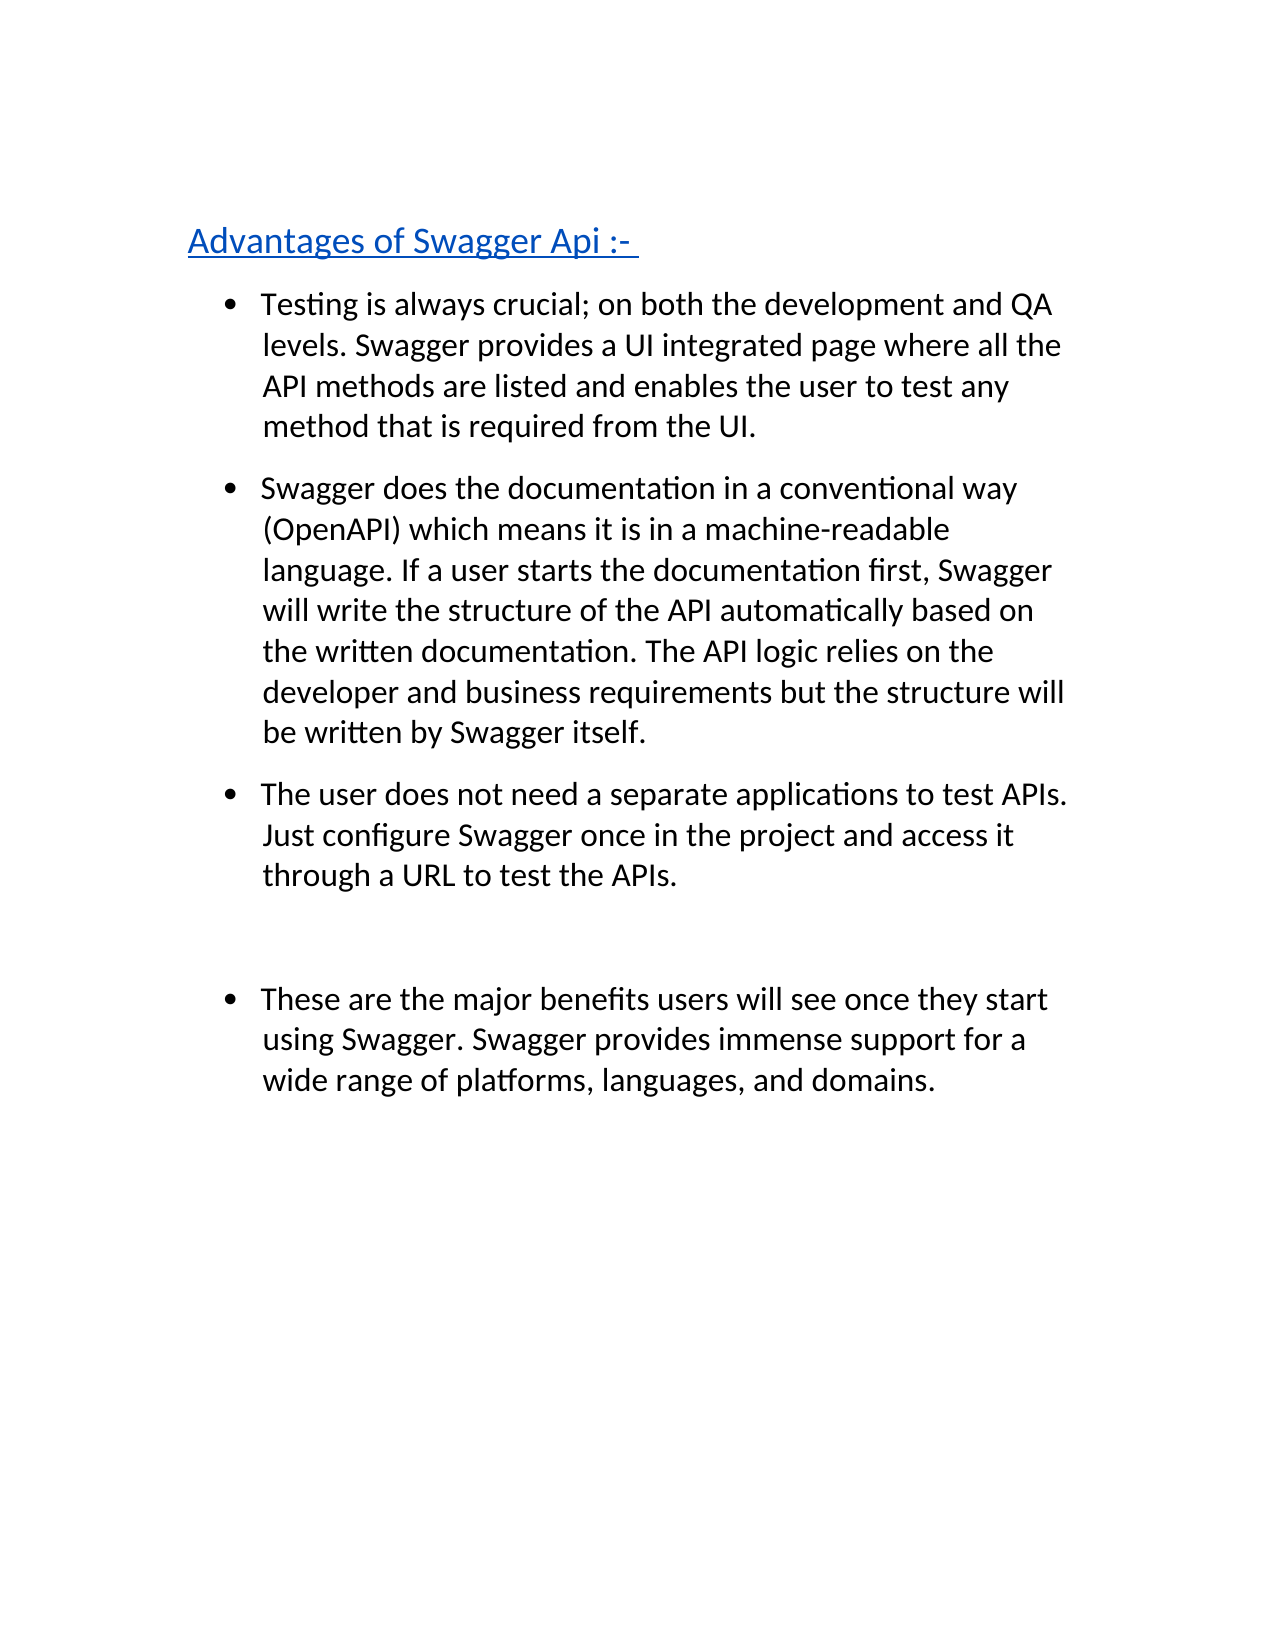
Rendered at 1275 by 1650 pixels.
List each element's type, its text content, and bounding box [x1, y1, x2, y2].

list Testing is always crucial; on both the development and QA levels. Swagger provides a UI integrated page where all the API methods are listed and enables the user to test any method that is required from the UI. [225, 283, 1087, 446]
text Advantages of Swagger Api :- [187, 217, 1087, 262]
list The user does not need a separate applications to test APIs. Just configure Swagger once in the project and access it through a URL to test the APIs. [225, 773, 1087, 895]
list Swagger does the documentation in a conventional way (OpenAPI) which means it is in a machine-readable language. If a user starts the documentation first, Swagger will write the structure of the API automatically based on the written documentation. The API logic relies on the developer and business requirements but the structure will be written by Swagger itself. [225, 467, 1087, 752]
list These are the major benefits users will see once they start using Swagger. Swagger provides immense support for a wide range of platforms, languages, and domains. [225, 978, 1087, 1100]
